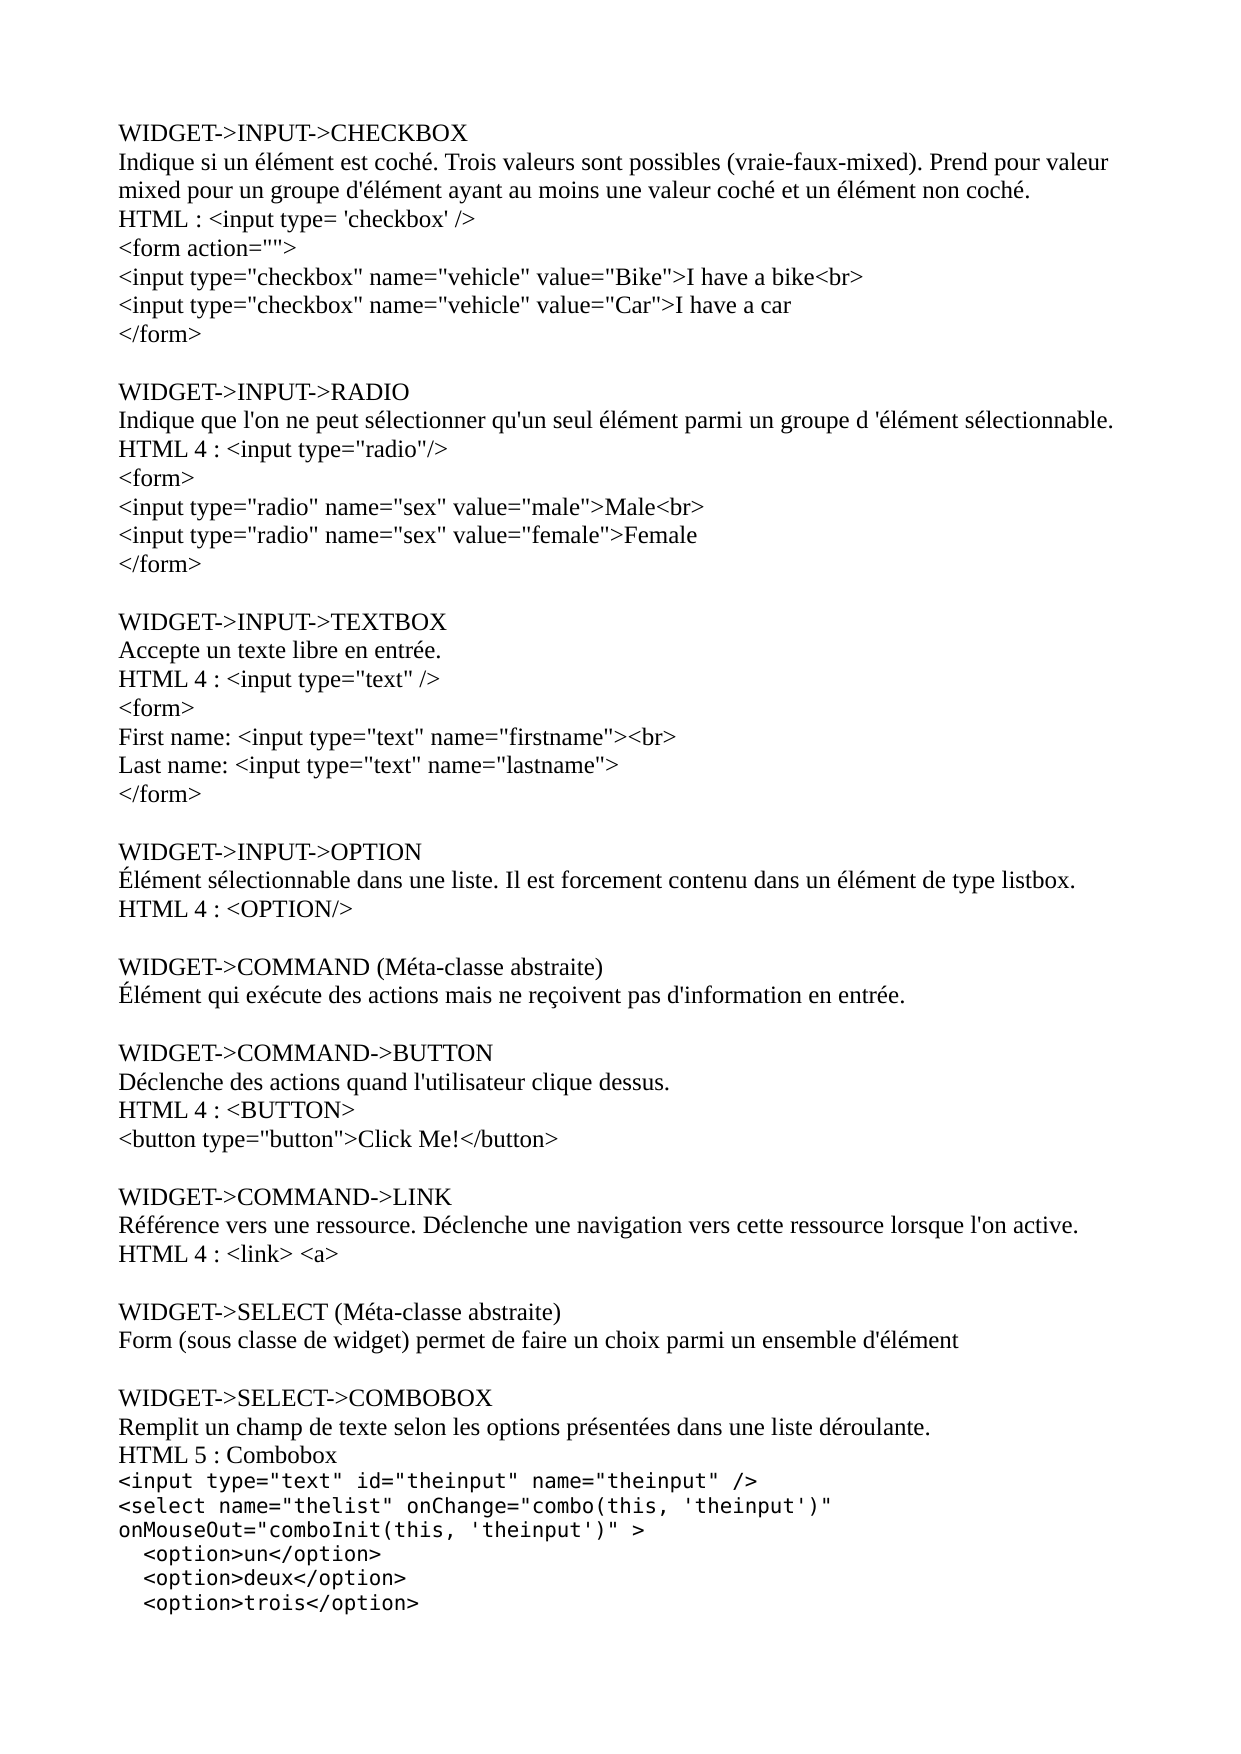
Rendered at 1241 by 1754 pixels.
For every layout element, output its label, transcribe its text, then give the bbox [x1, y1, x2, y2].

text Form (sous classe de widget) permet de faire un choix parmi un ensemble d'élément [118, 1326, 1122, 1354]
text <input type="text" id="theinput" name="theinput" /> [118, 1469, 1122, 1494]
text <input type="checkbox" name="vehicle" value="Car">I have a car [118, 291, 1122, 319]
text Indique que l'on ne peut sélectionner qu'un seul élément parmi un groupe d 'élément sélectionnable. [118, 406, 1122, 434]
text <option>trois</option> [118, 1591, 1122, 1615]
text HTML 5 : Combobox [118, 1441, 1122, 1469]
text Élément sélectionnable dans une liste. Il est forcement contenu dans un élément de type listbox. [118, 866, 1122, 894]
text </form> [118, 319, 1122, 348]
text WIDGET->COMMAND (Méta-classe abstraite) [118, 952, 1122, 981]
text Déclenche des actions quand l'utilisateur clique dessus. [118, 1067, 1122, 1096]
text <input type="checkbox" name="vehicle" value="Bike">I have a bike<br> [118, 262, 1122, 291]
text HTML 4 : <BUTTON> [118, 1096, 1122, 1124]
text HTML 4 : <OPTION/> [118, 894, 1122, 923]
text Référence vers une ressource. Déclenche une navigation vers cette ressource lorsque l'on active. [118, 1211, 1122, 1239]
text WIDGET->INPUT->CHECKBOX [118, 118, 1122, 147]
text <form> <input type="radio" name="sex" value="male">Male<br> <input type="radio" name="sex" value="female">Female </form> [118, 463, 1122, 578]
text HTML 4 : <input type="text" /> [118, 664, 1122, 693]
text WIDGET->COMMAND->LINK [118, 1182, 1122, 1211]
text HTML 4 : <link> <a> [118, 1239, 1122, 1268]
text WIDGET->SELECT (Méta-classe abstraite) [118, 1297, 1122, 1326]
text HTML 4 : <input type="radio"/> [118, 434, 1122, 463]
text Élément qui exécute des actions mais ne reçoivent pas d'information en entrée. [118, 981, 1122, 1009]
text WIDGET->INPUT->TEXTBOX [118, 607, 1122, 636]
text <form action=""> [118, 233, 1122, 262]
text <button type="button">Click Me!</button> [118, 1124, 1122, 1153]
text WIDGET->COMMAND->BUTTON [118, 1038, 1122, 1067]
text Remplit un champ de texte selon les options présentées dans une liste déroulante. [118, 1412, 1122, 1441]
text <form> First name: <input type="text" name="firstname"><br> Last name: <input type="text" name="lastname"> </form> [118, 693, 1122, 808]
text <option>deux</option> [118, 1566, 1122, 1591]
text HTML : <input type= 'checkbox' /> [118, 204, 1122, 233]
text Accepte un texte libre en entrée. [118, 636, 1122, 664]
text WIDGET->SELECT->COMBOBOX [118, 1383, 1122, 1412]
text <option>un</option> [118, 1542, 1122, 1566]
text <select name="thelist" onChange="combo(this, 'theinput')" onMouseOut="comboInit(this, 'theinput')" > [118, 1494, 1122, 1542]
text Indique si un élément est coché. Trois valeurs sont possibles (vraie-faux-mixed). Prend pour valeur mixed pour un groupe d'élément ayant au moins une valeur coché et un élément non coché. [118, 147, 1122, 204]
text WIDGET->INPUT->RADIO [118, 377, 1122, 406]
text WIDGET->INPUT->OPTION [118, 837, 1122, 866]
